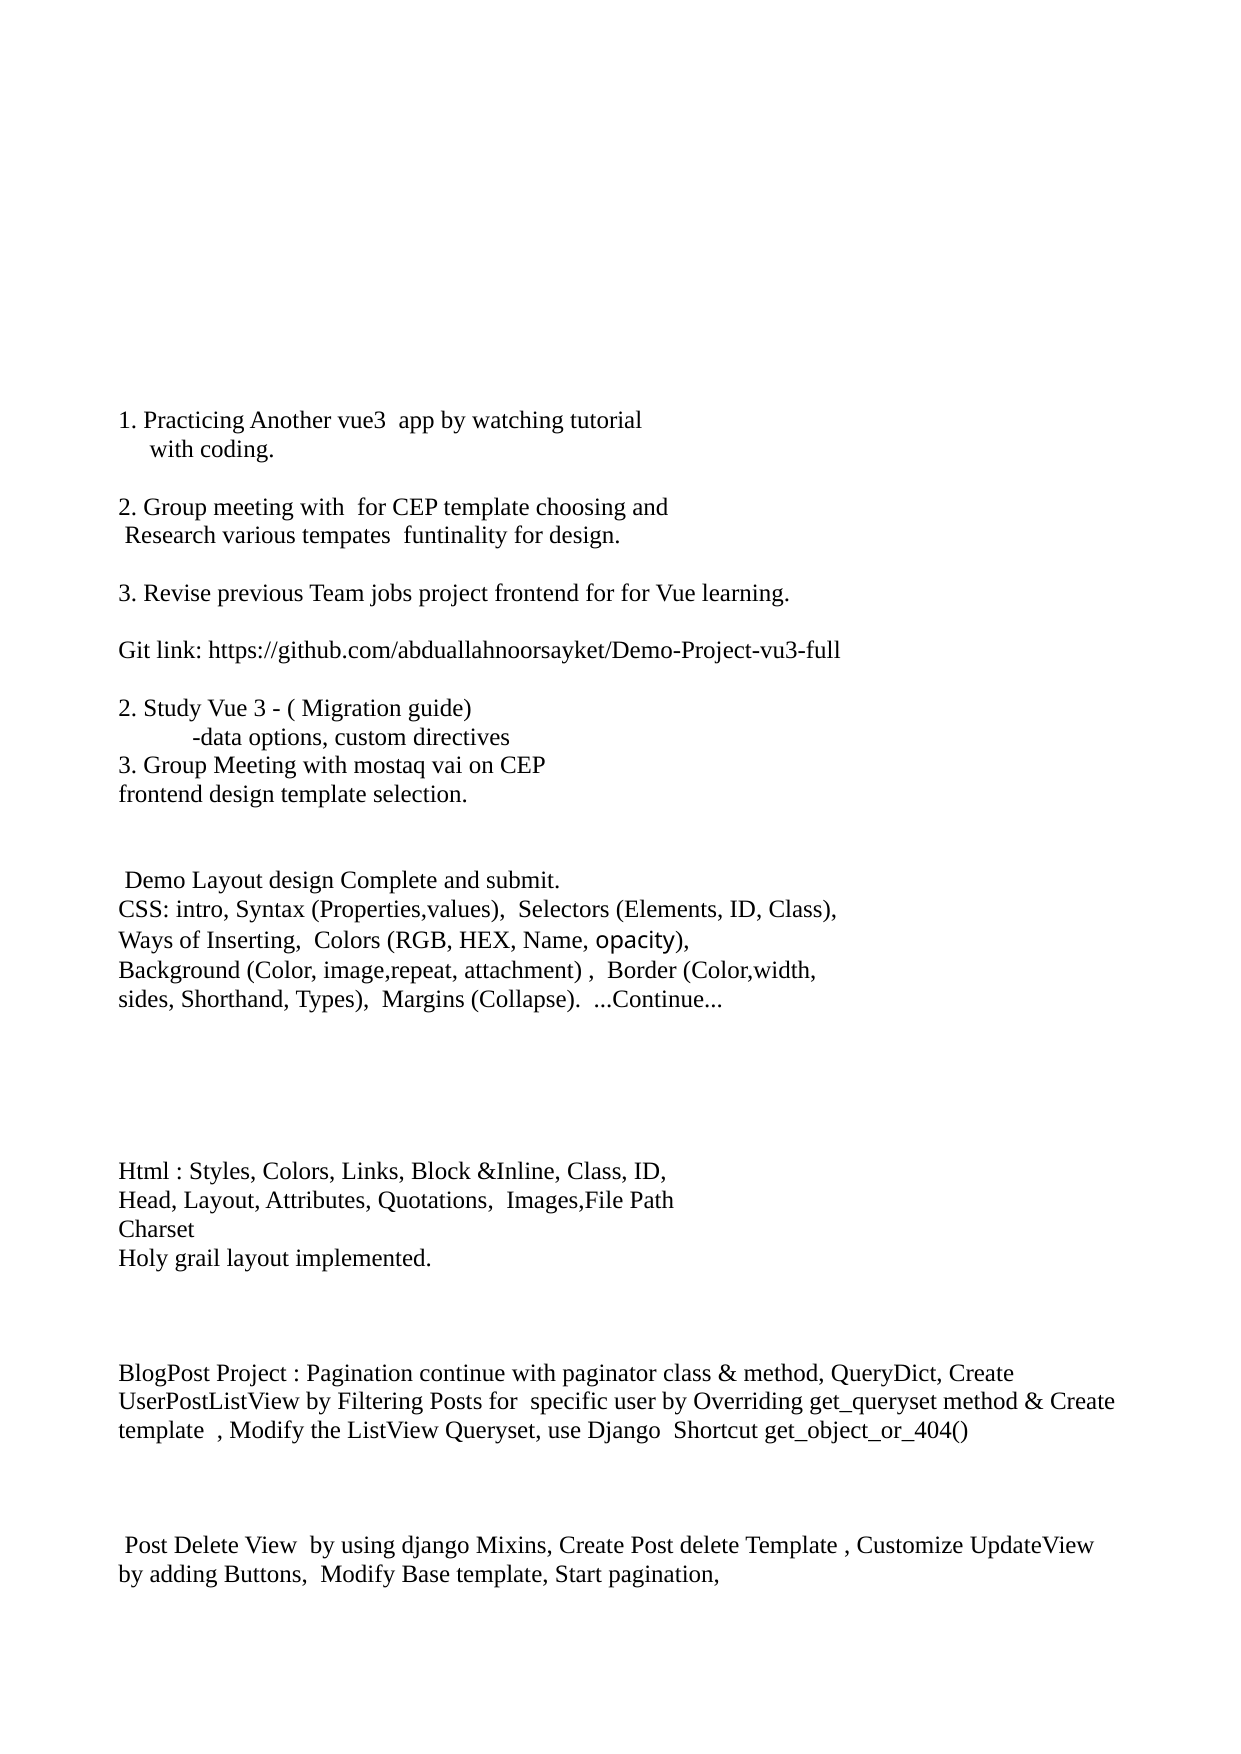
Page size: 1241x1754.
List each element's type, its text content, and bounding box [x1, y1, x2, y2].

text Post Delete View by using django Mixins, Create Post delete Template , Customize UpdateView by adding Buttons, Modify Base template, Start pagination, [118, 1530, 1122, 1588]
text Holy grail layout implemented. [118, 1243, 1122, 1271]
text Demo Layout design Complete and submit. [118, 866, 1122, 894]
text Background (Color, image,repeat, attachment) , Border (Color,width, [118, 955, 1122, 984]
text 2. Study Vue 3 - ( Migration guide) [118, 693, 1122, 722]
text Git link: https://github.com/abduallahnoorsayket/Demo-Project-vu3-full [118, 636, 1122, 664]
text Charset [118, 1214, 1122, 1243]
text Research various tempates funtinality for design. [118, 521, 1122, 549]
text 3. Group Meeting with mostaq vai on CEP [118, 751, 1122, 779]
text Ways of Inserting, Colors (RGB, HEX, Name, opacity), [118, 923, 1122, 955]
text 2. Group meeting with for CEP template choosing and [118, 492, 1122, 521]
text with coding. [118, 434, 1122, 463]
text -data options, custom directives [118, 722, 1122, 751]
text sides, Shorthand, Types), Margins (Collapse). ...Continue... [118, 984, 1122, 1013]
text Head, Layout, Attributes, Quotations, Images,File Path [118, 1185, 1122, 1214]
text Html : Styles, Colors, Links, Block &Inline, Class, ID, [118, 1156, 1122, 1185]
text frontend design template selection. [118, 779, 1122, 808]
text 3. Revise previous Team jobs project frontend for for Vue learning. [118, 578, 1122, 607]
text 1. Practicing Another vue3 app by watching tutorial [118, 406, 1122, 434]
text BlogPost Project : Pagination continue with paginator class & method, QueryDict, Create UserPostListView by Filtering Posts for specific user by Overriding get_queryset method & Create template , Modify the ListView Queryset, use Django Shortcut get_object_or_404() [118, 1358, 1122, 1444]
text CSS: intro, Syntax (Properties,values), Selectors (Elements, ID, Class), [118, 894, 1122, 923]
